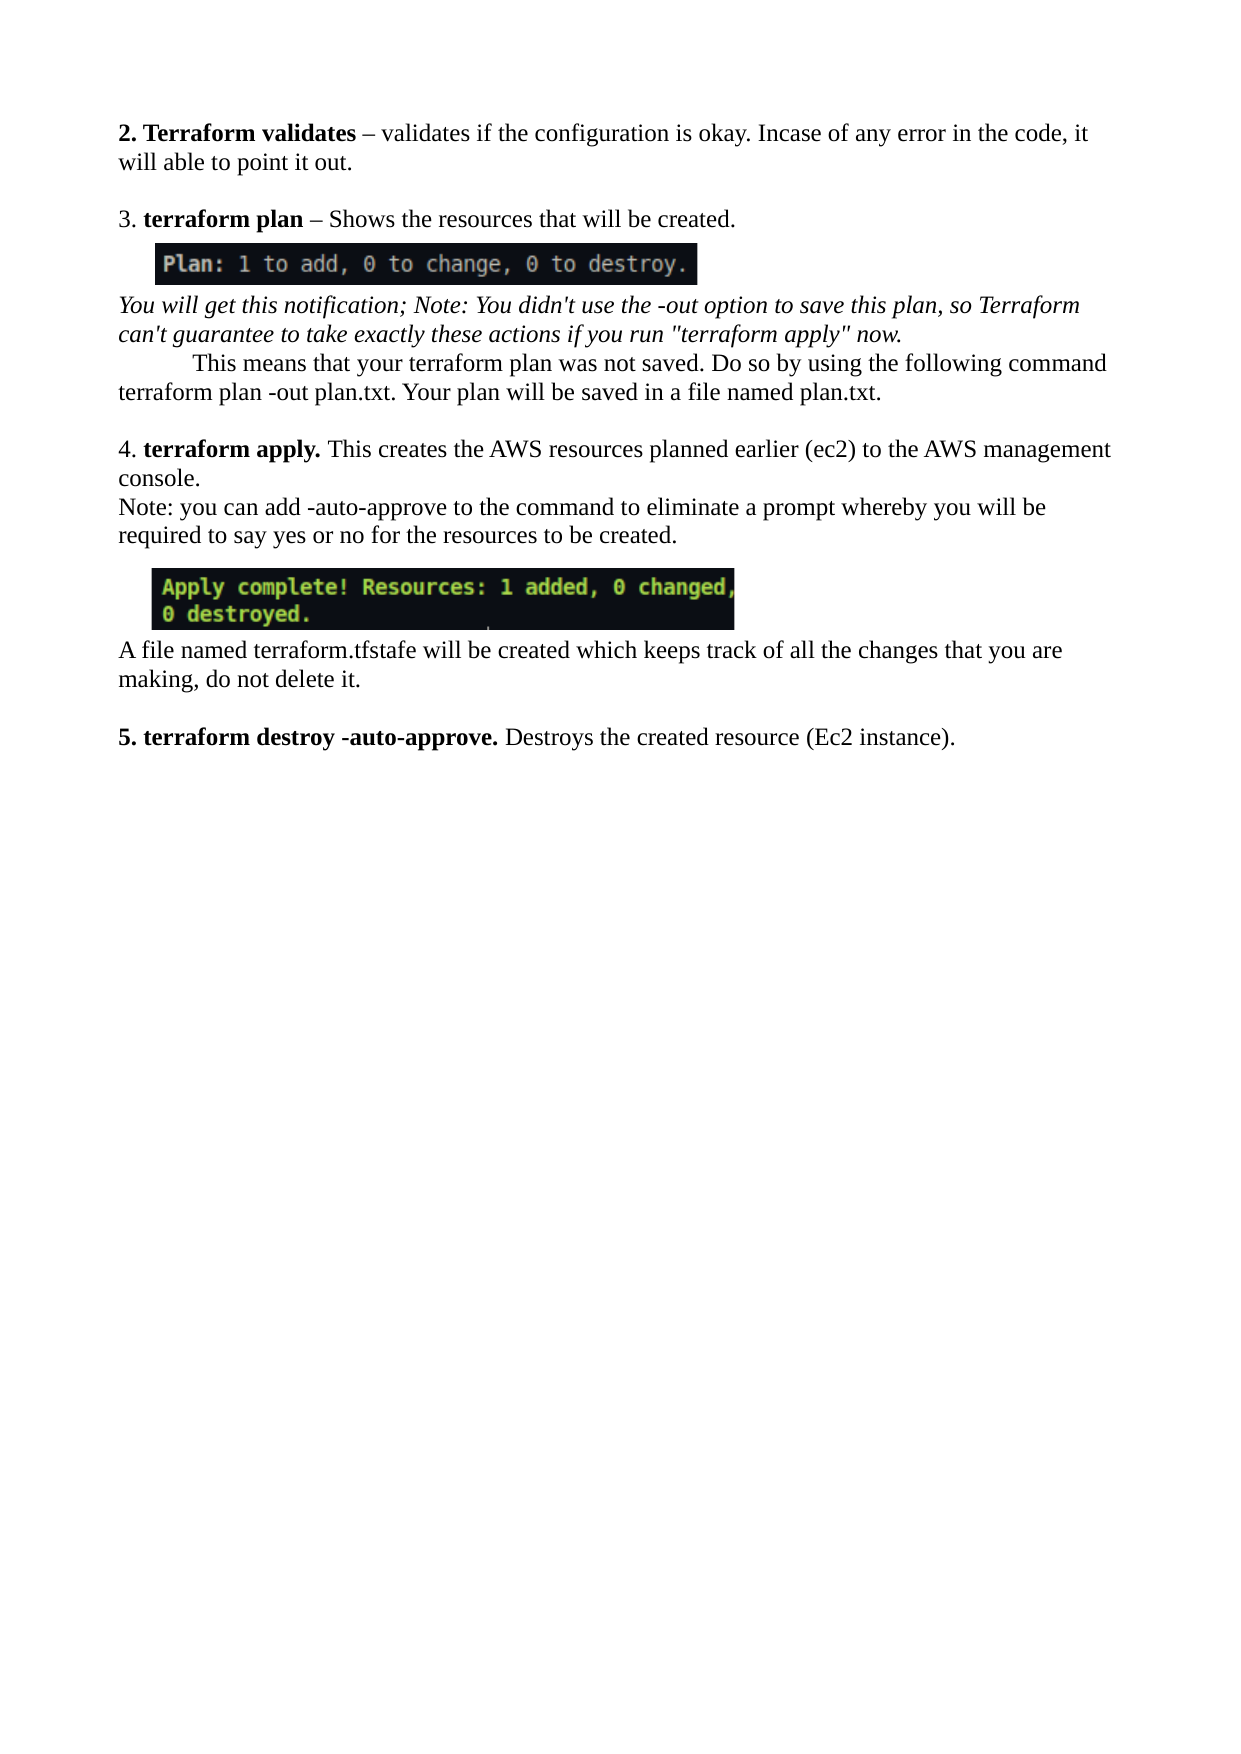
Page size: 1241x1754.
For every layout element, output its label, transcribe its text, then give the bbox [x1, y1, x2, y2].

text 3. terraform plan – Shows the resources that will be created. [118, 204, 1122, 233]
text 4. terraform apply. This creates the AWS resources planned earlier (ec2) to the AWS management console. [118, 434, 1122, 492]
text You will get this notification; Note: You didn't use the -out option to save this plan, so Terraform can't guarantee to take exactly these actions if you run "terraform apply" now. [118, 291, 1122, 348]
text 5. terraform destroy -auto-approve. Destroys the created resource (Ec2 instance). [118, 722, 1122, 751]
text This means that your terraform plan was not saved. Do so by using the following command terraform plan -out plan.txt. Your plan will be saved in a file named plan.txt. [118, 348, 1122, 406]
picture [155, 243, 698, 285]
picture [151, 568, 735, 630]
text Note: you can add -auto-approve to the command to eliminate a prompt whereby you will be required to say yes or no for the resources to be created. [118, 492, 1122, 549]
text A file named terraform.tfstafe will be created which keeps track of all the changes that you are making, do not delete it. [118, 636, 1122, 693]
text 2. Terraform validates – validates if the configuration is okay. Incase of any error in the code, it will able to point it out. [118, 118, 1122, 176]
